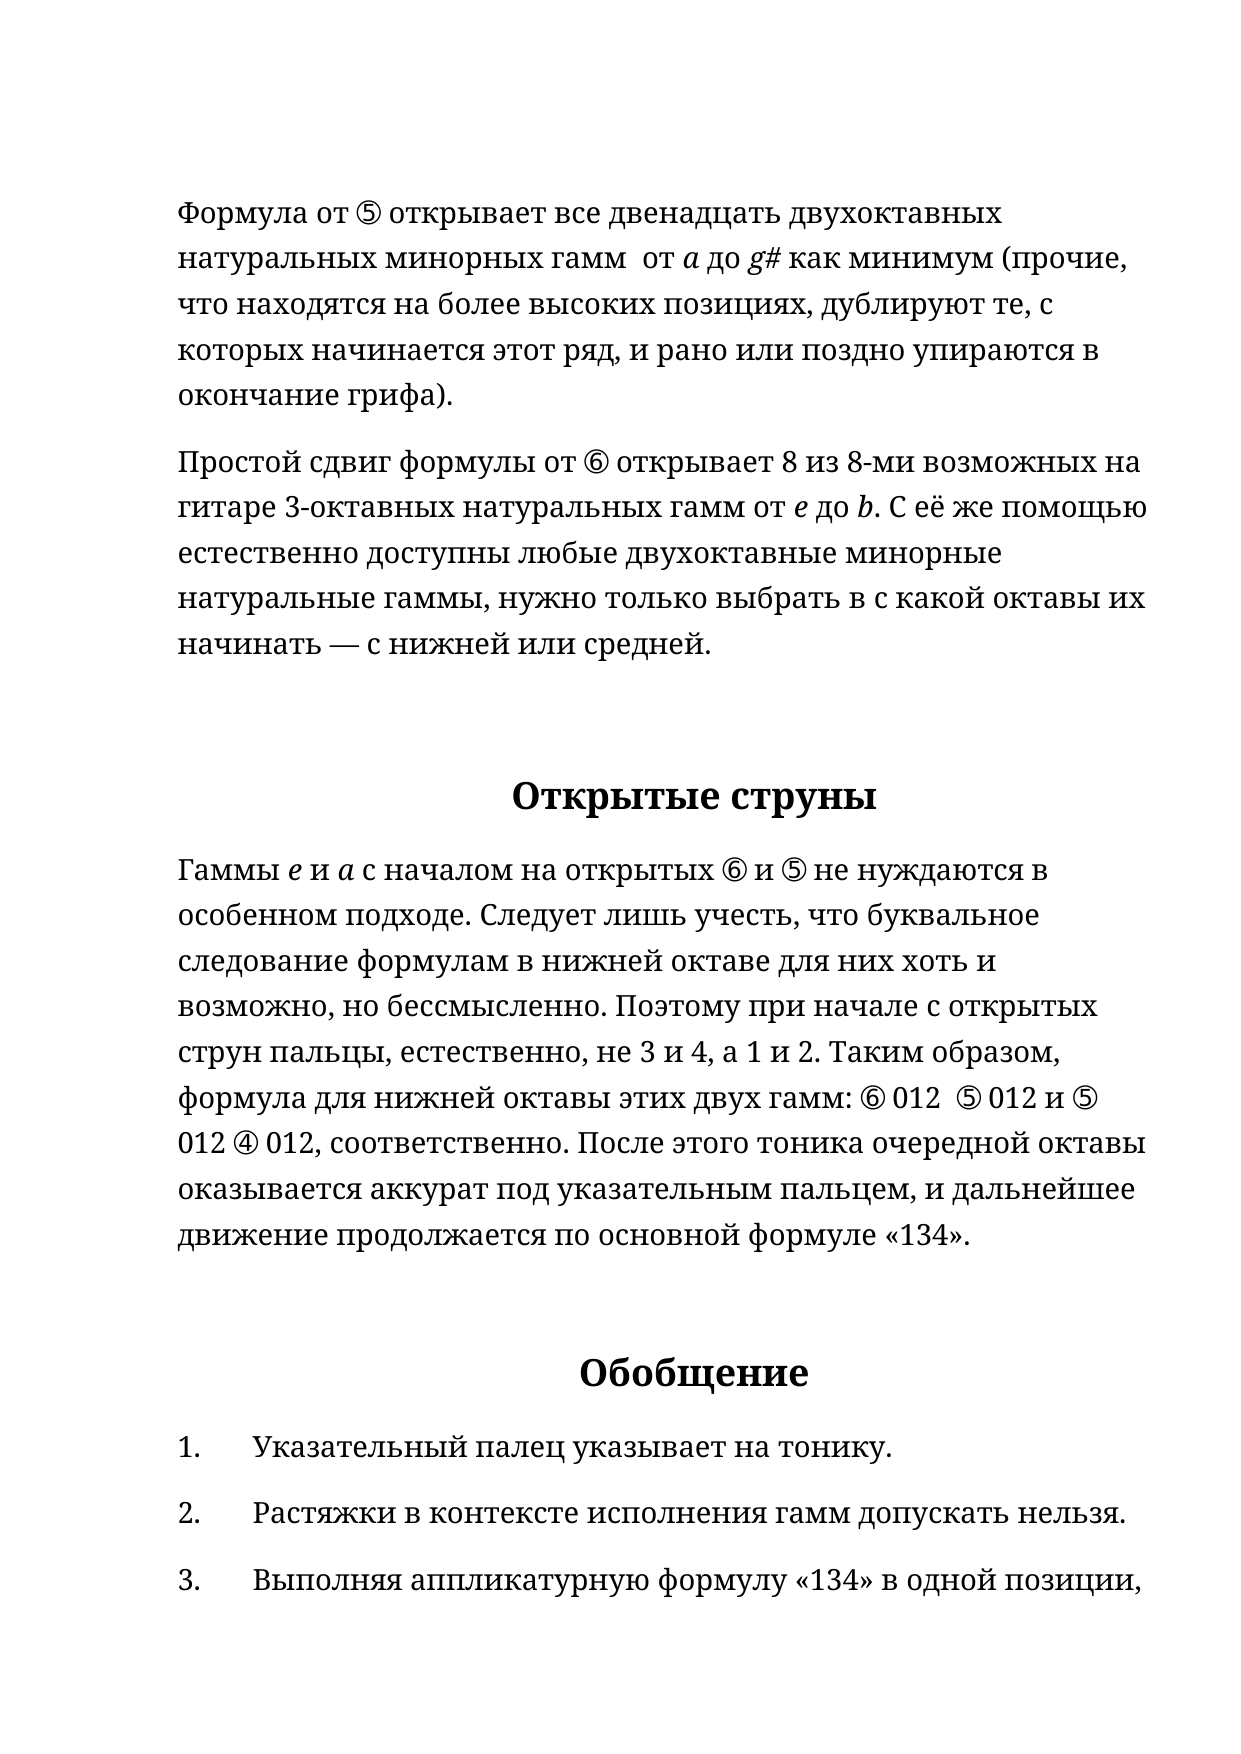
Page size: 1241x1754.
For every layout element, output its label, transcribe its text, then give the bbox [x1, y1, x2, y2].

list Выполняя аппликатурную формулу «134» в одной позиции, [177, 1559, 1152, 1599]
text Простой сдвиг формулы от ➅ открывает 8 из 8-ми возможных на гитаре 3-октавных натуральных гамм от e до b. С её же помощью естественно доступны любые двухоктавные минорные натуральные гаммы, нужно только выбрать в с какой октавы их начинать — с нижней или средней. [177, 441, 1152, 663]
text Гаммы e и a с началом на открытых ➅ и ➄ не нуждаются в особенном подходе. Следует лишь учесть, что буквальное следование формулам в нижней октаве для них хоть и возможно, но бессмысленно. Поэтому при начале с открытых струн пальцы, естественно, не 3 и 4, а 1 и 2. Таким образом, формула для нижней октавы этих двух гамм: ➅ 012 ➄ 012 и ➄ 012 ➃ 012, соответственно. После этого тоника очередной октавы оказывается аккурат под указательным пальцем, и дальнейшее движение продолжается по основной формуле «134». [177, 849, 1152, 1253]
subtitle Открытые струны [177, 769, 1152, 820]
list Растяжки в контексте исполнения гамм допускать нельзя. [177, 1493, 1152, 1532]
text Формула от ➄ открывает все двенадцать двухоктавных натуральных минорных гамм от a до g# как минимум (прочие, что находятся на более высоких позициях, дублируют те, с которых начинается этот ряд, и рано или поздно упираются в окончание грифа). [177, 192, 1152, 414]
list Указательный палец указывает на тонику. [177, 1426, 1152, 1466]
subtitle Обобщение [177, 1347, 1152, 1398]
